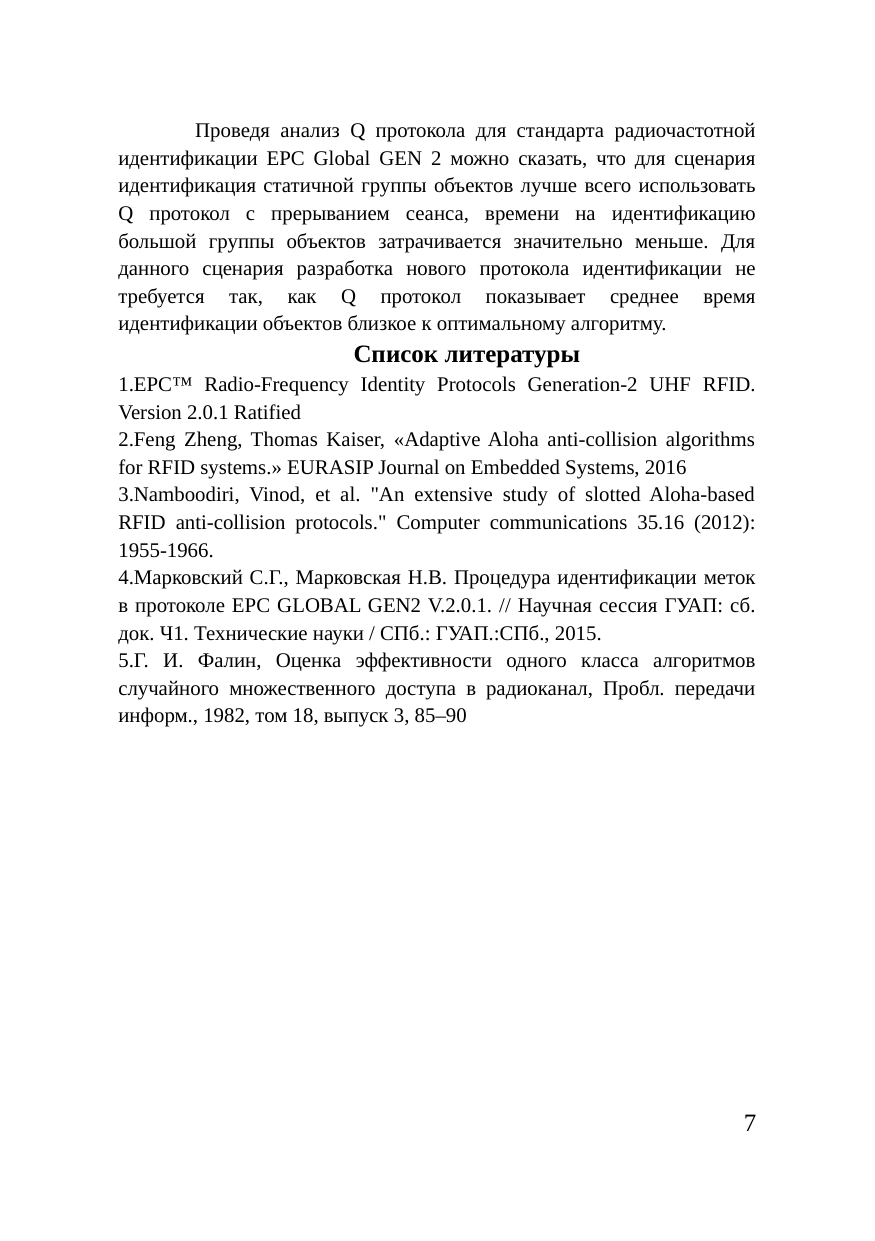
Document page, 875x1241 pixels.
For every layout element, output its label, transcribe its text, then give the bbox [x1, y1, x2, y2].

list Г. И. Фалин, Оценка эффективности одного класса алгоритмов случайного множественного доступа в радиоканал, Пробл. передачи информ., 1982, том 18, выпуск 3, 85–90 [118, 648, 756, 727]
list Feng Zheng, Thomas Kaiser, «Adaptive Aloha anti-collision algorithms for RFID systems.» EURASIP Journal on Embedded Systems, 2016 [118, 427, 756, 479]
list Марковский С.Г., Марковская Н.В. Процедура идентификации меток в протоколе EPC GLOBAL GEN2 V.2.0.1. // Научная сессия ГУАП: сб. док. Ч1. Технические науки / СПб.: ГУАП.:СПб., 2015. [118, 565, 756, 644]
list Namboodiri, Vinod, et al. "An extensive study of slotted Aloha-based RFID anti-collision protocols." Computer communications 35.16 (2012): 1955-1966. [118, 482, 756, 562]
text Список литературы [118, 339, 756, 368]
list EPC™ Radio-Frequency Identity Protocols Generation-2 UHF RFID. Version 2.0.1 Ratified [118, 372, 756, 424]
text Проведя анализ Q протокола для стандарта радиочастотной идентификации EPC Global GEN 2 можно сказать, что для сценария идентификация статичной группы объектов лучше всего использовать Q протокол с прерыванием сеанса, времени на идентификацию большой группы объектов затрачивается значительно меньше. Для данного сценария разработка нового протокола идентификации не требуется так, как Q протокол показывает среднее время идентификации объектов близкое к оптимальному алгоритму. [118, 118, 756, 335]
